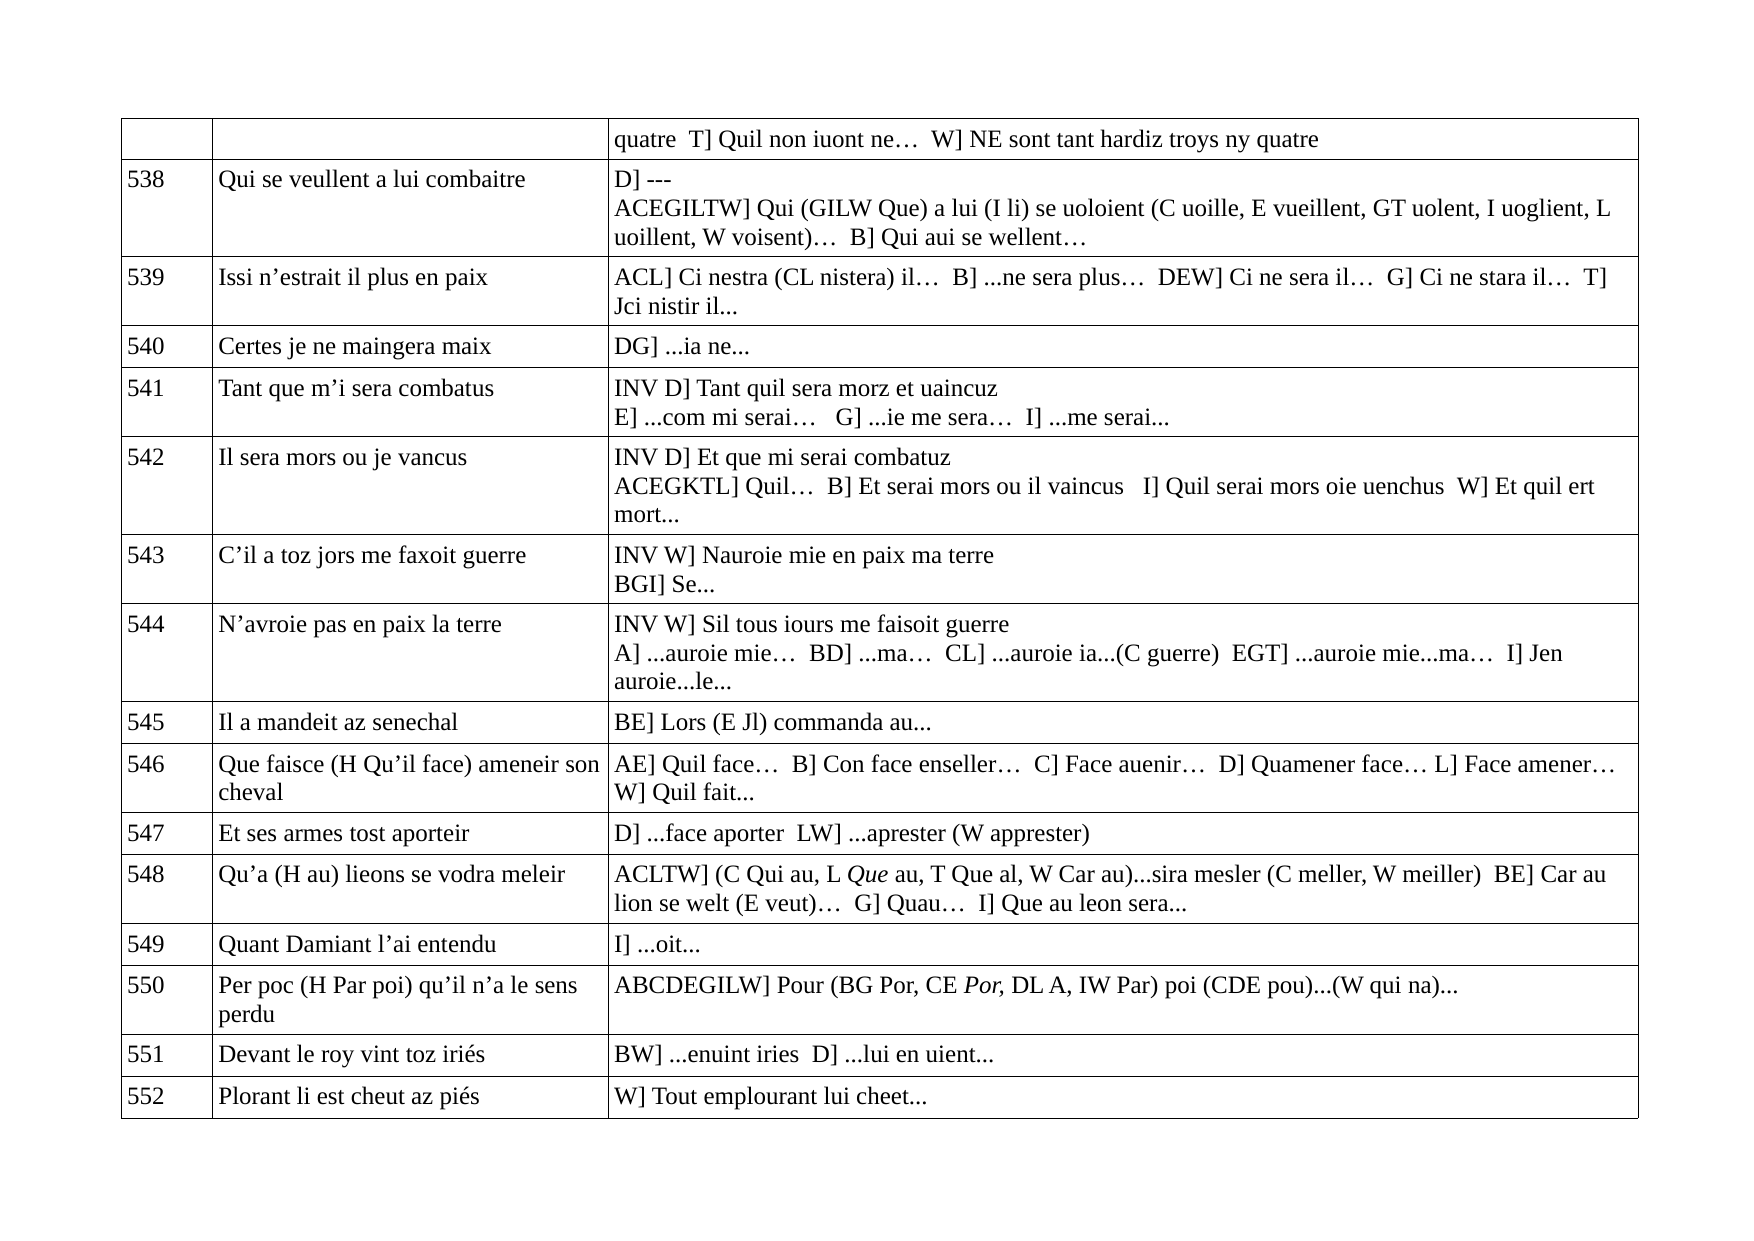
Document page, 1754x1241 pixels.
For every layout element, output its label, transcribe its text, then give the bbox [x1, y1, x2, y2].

table_cell 540 [122, 326, 212, 367]
table_cell ACL] Ci nestra (CL nistera) il… B] ...ne sera plus… DEW] Ci ne sera il… G] Ci ne stara il… T] Jci nistir il... [609, 257, 1638, 325]
table_cell 538 [122, 160, 212, 256]
table_cell BW] ...enuint iries D] ...lui en uient... [609, 1035, 1638, 1076]
table_cell 546 [122, 744, 212, 812]
table_cell Per poc (H Par poi) qu’il n’a le sens perdu [213, 966, 608, 1034]
table_cell INV D] Et que mi serai combatuz ACEGKTL] Quil… B] Et serai mors ou il vaincus I] Quil serai mors oie uenchus W] Et quil ert mort... [609, 437, 1638, 534]
table_cell INV W] Sil tous iours me faisoit guerre A] ...auroie mie… BD] ...ma… CL] ...auroie ia...(C guerre) EGT] ...auroie mie...ma… I] Jen auroie...le... [609, 604, 1638, 701]
table_cell Quant Damiant l’ai entendu [213, 924, 608, 965]
table_cell Qu’a (H au) lieons se vodra meleir [213, 855, 608, 923]
table_cell Devant le roy vint toz iriés [213, 1035, 608, 1076]
table_cell [213, 119, 608, 158]
table_cell 541 [122, 368, 212, 436]
table_cell Issi n’estrait il plus en paix [213, 257, 608, 325]
table_cell 548 [122, 855, 212, 923]
table_cell Qui se veullent a lui combaitre [213, 160, 608, 256]
table_cell 552 [122, 1077, 212, 1117]
table_cell quatre T] Quil non iuont ne… W] NE sont tant hardiz troys ny quatre [609, 119, 1638, 158]
table_cell 551 [122, 1035, 212, 1076]
table_cell Il a mandeit az senechal [213, 702, 608, 743]
table_cell D] ...face aporter LW] ...aprester (W apprester) [609, 813, 1638, 854]
table_cell Certes je ne maingera maix [213, 326, 608, 367]
table_cell ACLTW] (C Qui au, L Que au, T Que al, W Car au)...sira mesler (C meller, W meiller) BE] Car au lion se welt (E veut)… G] Quau… I] Que au leon sera... [609, 855, 1638, 923]
table_cell 539 [122, 257, 212, 325]
table_cell AE] Quil face… B] Con face enseller… C] Face auenir… D] Quamener face… L] Face amener… W] Quil fait... [609, 744, 1638, 812]
table_cell Tant que m’i sera combatus [213, 368, 608, 436]
table_cell Et ses armes tost aporteir [213, 813, 608, 854]
table_cell 549 [122, 924, 212, 965]
table_cell Il sera mors ou je vancus [213, 437, 608, 534]
table_cell ABCDEGILW] Pour (BG Por, CE Por, DL A, IW Par) poi (CDE pou)...(W qui na)... [609, 966, 1638, 1034]
table_cell W] Tout emplourant lui cheet... [609, 1077, 1638, 1117]
table_cell C’il a toz jors me faxoit guerre [213, 535, 608, 603]
table_cell Plorant li est cheut az piés [213, 1077, 608, 1117]
table_cell INV W] Nauroie mie en paix ma terre BGI] Se... [609, 535, 1638, 603]
table_cell BE] Lors (E Jl) commanda au... [609, 702, 1638, 743]
table_cell D] --- ACEGILTW] Qui (GILW Que) a lui (I li) se uoloient (C uoille, E vueillent, GT uolent, I uoglient, L uoillent, W voisent)… B] Qui aui se wellent… [609, 160, 1638, 256]
table_cell 547 [122, 813, 212, 854]
table_cell 544 [122, 604, 212, 701]
table_cell INV D] Tant quil sera morz et uaincuz E] ...com mi serai… G] ...ie me sera… I] ...me serai... [609, 368, 1638, 436]
table_cell N’avroie pas en paix la terre [213, 604, 608, 701]
table_cell [122, 119, 212, 158]
table_cell Que faisce (H Qu’il face) ameneir son cheval [213, 744, 608, 812]
table_cell 543 [122, 535, 212, 603]
table_cell 542 [122, 437, 212, 534]
table_cell I] ...oit... [609, 924, 1638, 965]
table_cell 550 [122, 966, 212, 1034]
table_cell 545 [122, 702, 212, 743]
table_cell DG] ...ia ne... [609, 326, 1638, 367]
